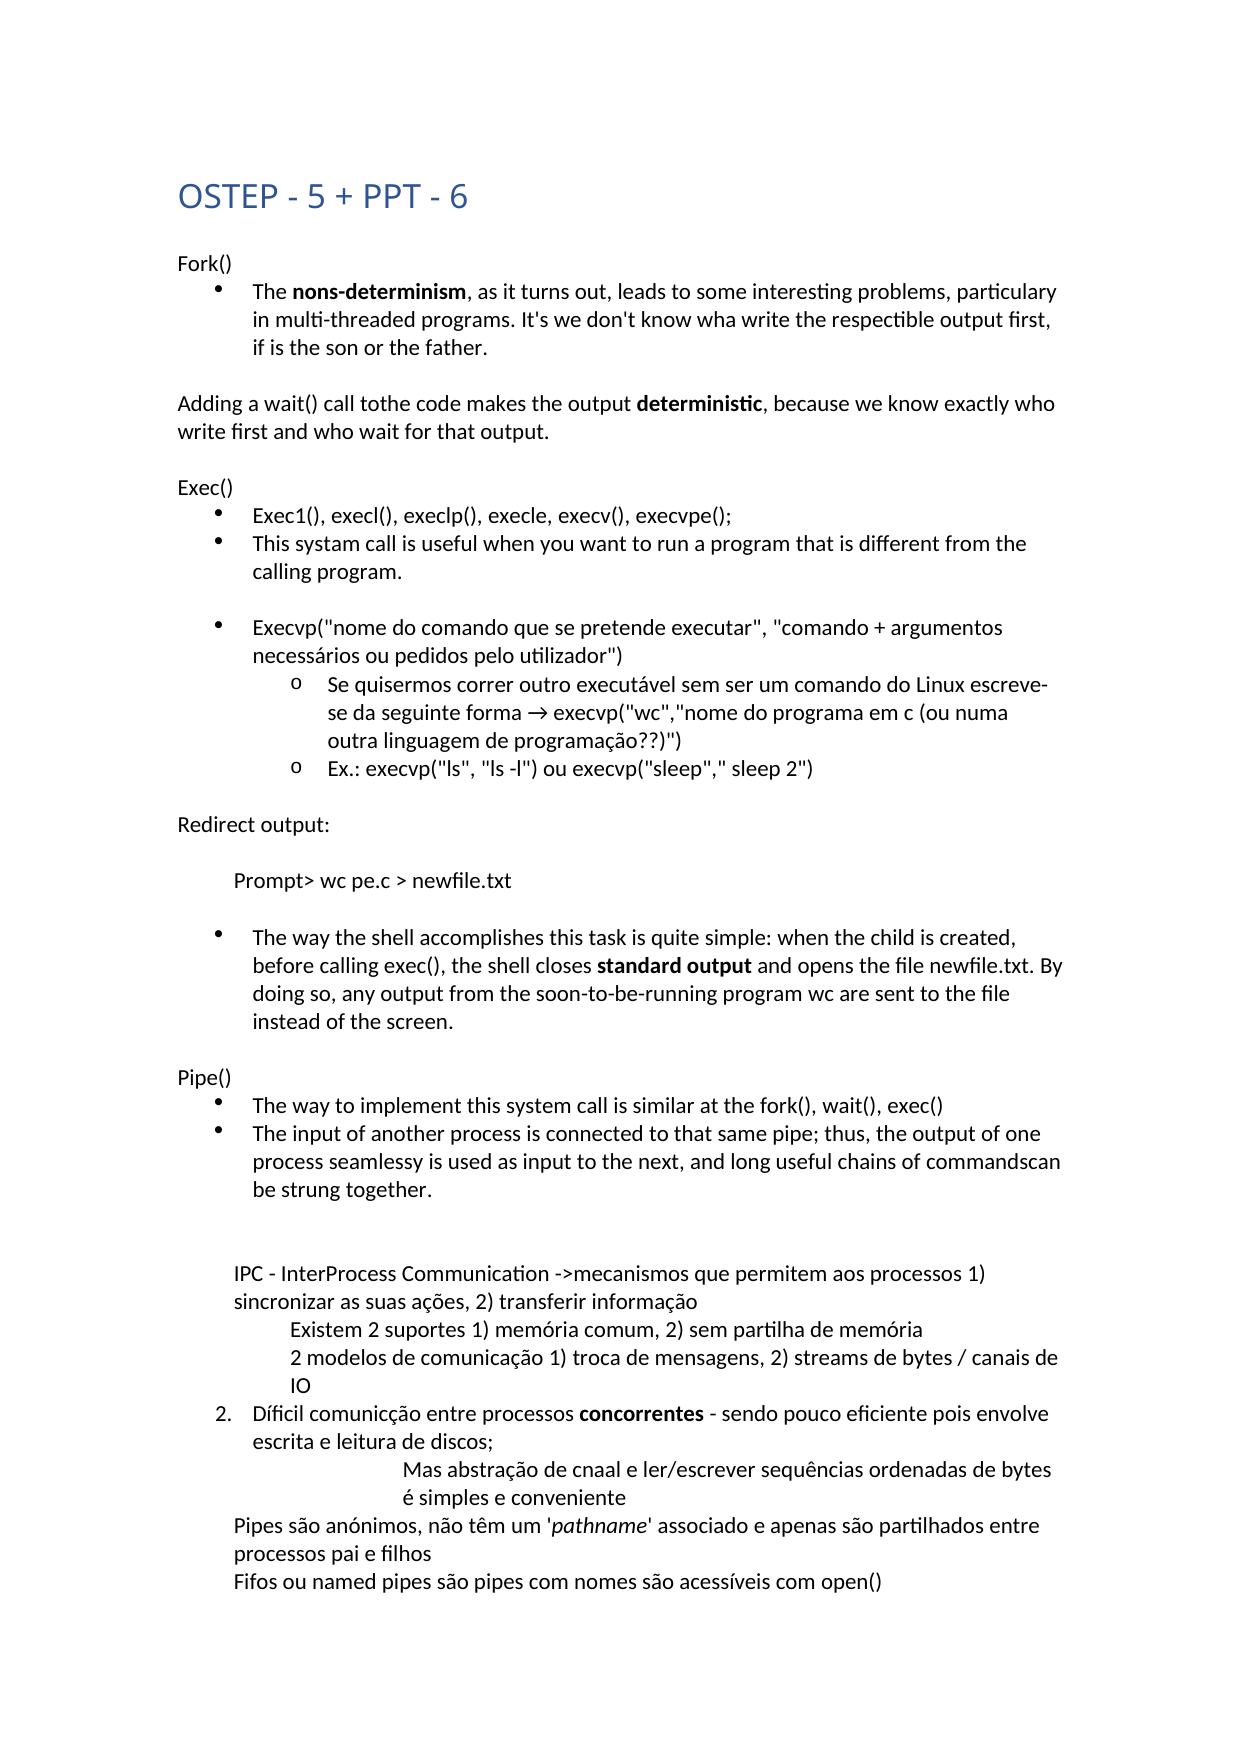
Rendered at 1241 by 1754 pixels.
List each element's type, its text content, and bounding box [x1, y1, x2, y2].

list Se quisermos correr outro executável sem ser um comando do Linux escreve-se da seguinte forma → execvp("wc","nome do programa em c (ou numa outra linguagem de programação??)") [290, 669, 1063, 754]
text Pipe() [177, 1063, 1063, 1091]
list Díficil comunicção entre processos concorrentes - sendo pouco eficiente pois envolve escrita e leitura de discos; [215, 1399, 1063, 1455]
text IPC - InterProcess Communication ->mecanismos que permitem aos processos 1) sincronizar as suas ações, 2) transferir informação [233, 1259, 1063, 1315]
list The way the shell accomplishes this task is quite simple: when the child is created, before calling exec(), the shell closes standard output and opens the file newfile.txt. By doing so, any output from the soon-to-be-running program wc are sent to the file instead of the screen. [215, 923, 1063, 1035]
text Mas abstração de cnaal e ler/escrever sequências ordenadas de bytes é simples e conveniente [402, 1455, 1063, 1511]
list Execvp("nome do comando que se pretende executar", "comando + argumentos necessários ou pedidos pelo utilizador") [215, 613, 1063, 669]
text 2 modelos de comunicação 1) troca de mensagens, 2) streams de bytes / canais de IO [290, 1343, 1063, 1399]
text Exec() [177, 473, 1063, 501]
text Fork() [177, 249, 1063, 277]
list Exec1(), execl(), execlp(), execle, execv(), execvpe(); [215, 501, 1063, 529]
text Adding a wait() call tothe code makes the output deterministic, because we know exactly who write first and who wait for that output. [177, 389, 1063, 445]
text Redirect output: [177, 811, 1063, 839]
list The nons-determinism, as it turns out, leads to some interesting problems, particulary in multi-threaded programs. It's we don't know wha write the respectible output first, if is the son or the father. [215, 277, 1063, 361]
list The input of another process is connected to that same pipe; thus, the output of one process seamlessy is used as input to the next, and long useful chains of commandscan be strung together. [215, 1119, 1063, 1203]
text Pipes são anónimos, não têm um 'pathname' associado e apenas são partilhados entre processos pai e filhos [233, 1511, 1063, 1567]
text Prompt> wc pe.c > newfile.txt [233, 867, 1063, 895]
text Fifos ou named pipes são pipes com nomes são acessíveis com open() [233, 1567, 1063, 1595]
list This systam call is useful when you want to run a program that is different from the calling program. [215, 529, 1063, 585]
text Existem 2 suportes 1) memória comum, 2) sem partilha de memória [290, 1315, 1063, 1343]
list The way to implement this system call is similar at the fork(), wait(), exec() [215, 1091, 1063, 1119]
subtitle OSTEP - 5 + PPT - 6 [177, 173, 1063, 218]
list Ex.: execvp("ls", "ls -l") ou execvp("sleep"," sleep 2") [290, 754, 1063, 783]
